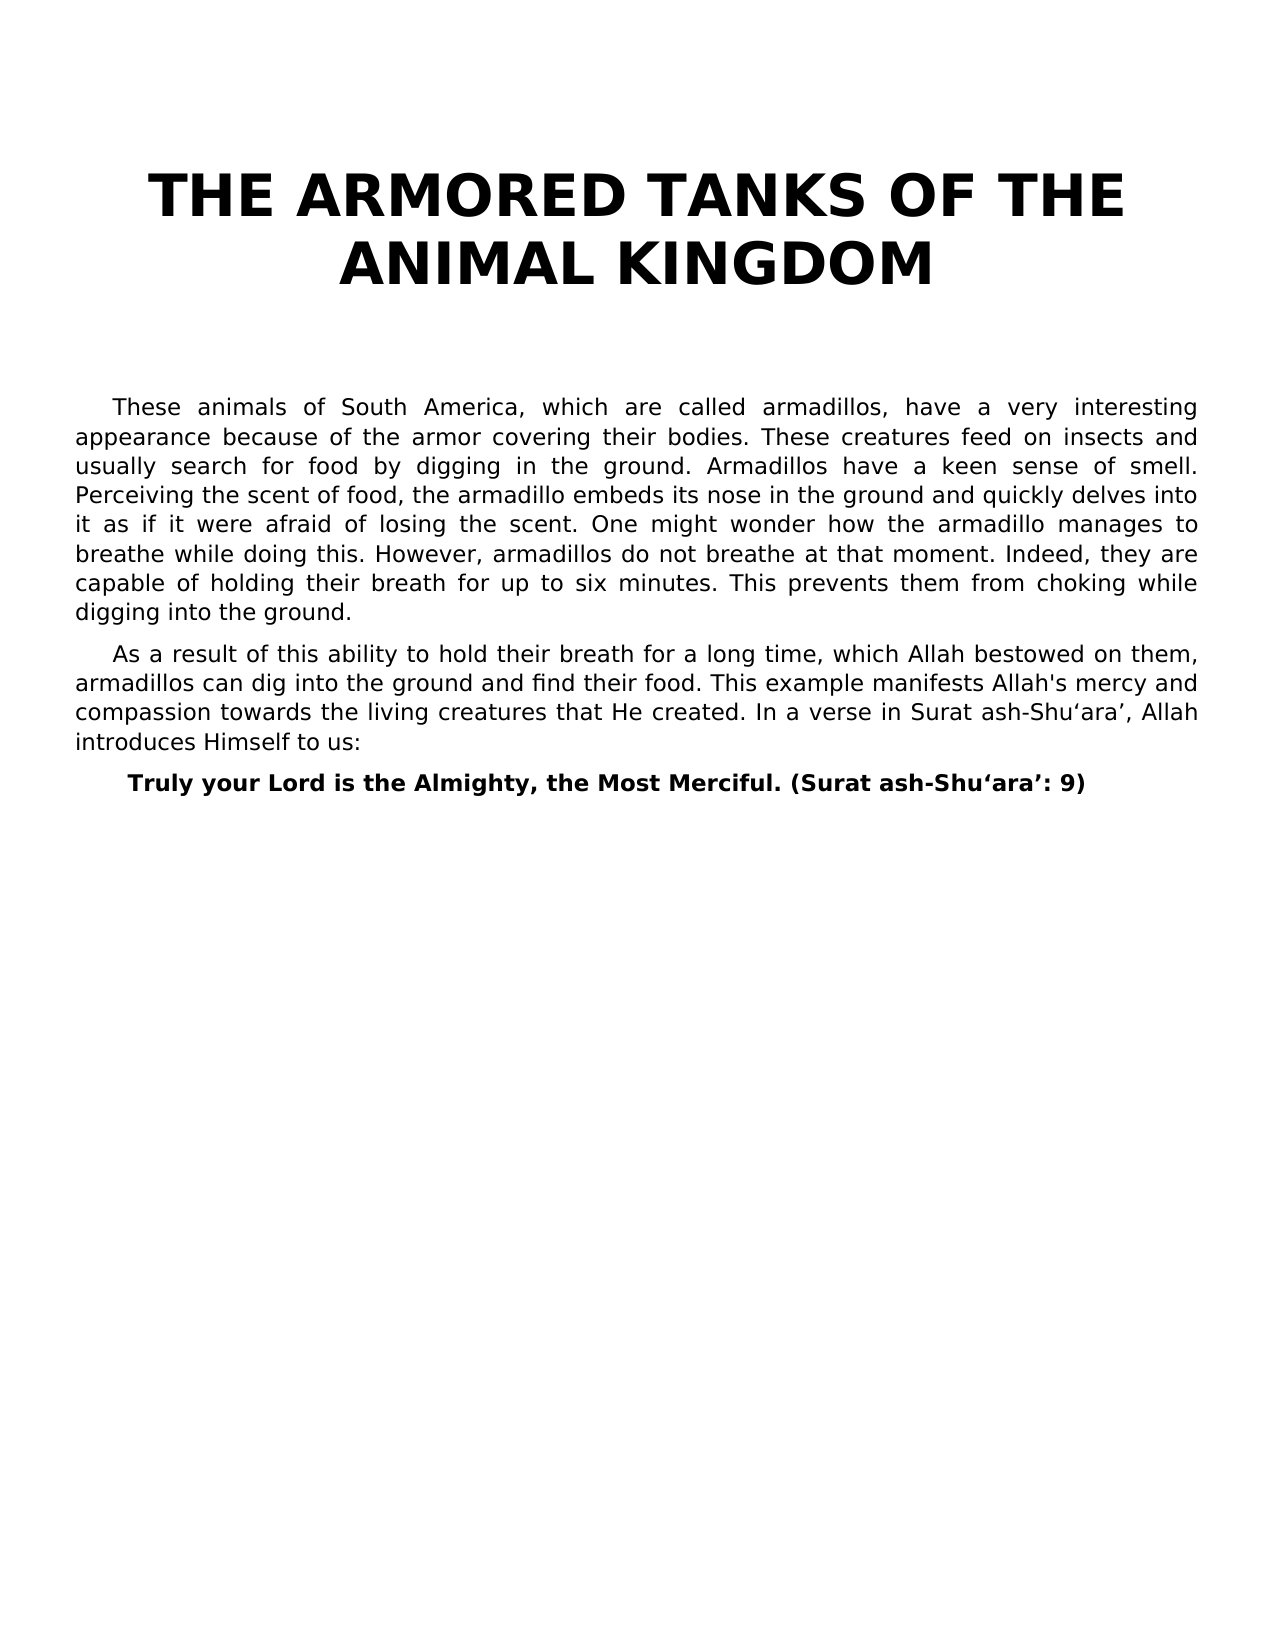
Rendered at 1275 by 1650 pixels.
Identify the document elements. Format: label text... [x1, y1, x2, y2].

text As a result of this ability to hold their breath for a long time, which Allah bestowed on them, armadillos can dig into the ground and find their food. This example manifests Allah's mercy and compassion towards the living creatures that He created. In a verse in Surat ash-Shu‘ara’, Allah introduces Himself to us: [75, 641, 1200, 756]
text These animals of South America, which are called armadillos, have a very interesting appearance because of the armor covering their bodies. These creatures feed on insects and usually search for food by digging in the ground. Armadillos have a keen sense of smell. Perceiving the scent of food, the armadillo embeds its nose in the ground and quickly delves into it as if it were afraid of losing the scent. One might wonder how the armadillo manages to breathe while doing this. However, armadillos do not breathe at that moment. Indeed, they are capable of holding their breath for up to six minutes. This prevents them from choking while digging into the ground. [75, 394, 1200, 626]
subtitle THE ARMORED TANKS OF THE ANIMAL KINGDOM [75, 162, 1200, 298]
text Truly your Lord is the Almighty, the Most Merciful. (Surat ash-Shu‘ara’: 9) [127, 771, 1177, 797]
